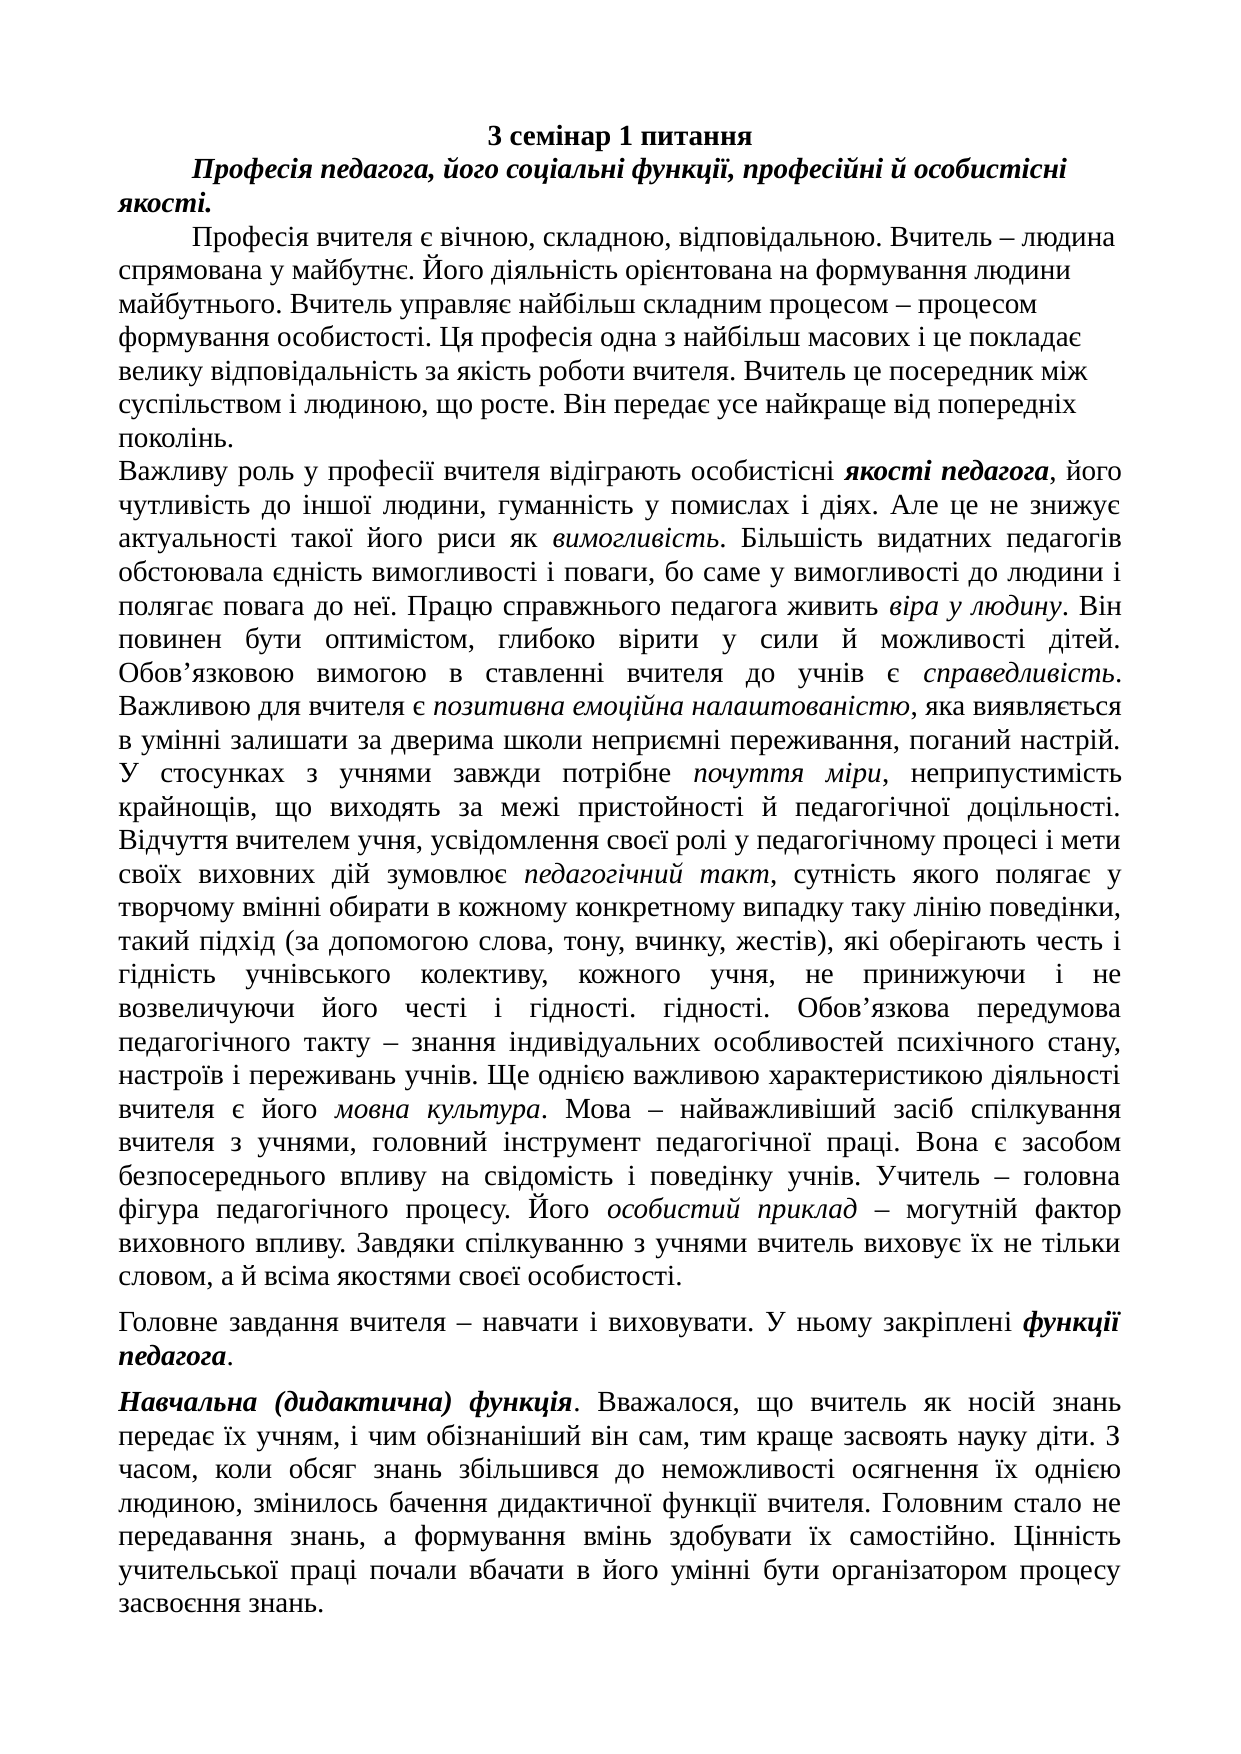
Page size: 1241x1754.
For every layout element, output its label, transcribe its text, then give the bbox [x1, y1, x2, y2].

text 3 семінар 1 питання [118, 118, 1122, 152]
text Важливу роль у професії вчителя відіграють особистісні якості педагога, його чутливість до іншої людини, гуманність у помислах і діях. Але це не знижує актуальності такої його риси як вимогливість. Більшість видатних педагогів обстоювала єдність вимогливості і поваги, бо саме у вимогливості до людини і полягає повага до неї. Працю справжнього педагога живить віра у людину. Він повинен бути оптимістом, глибоко вірити у сили й можливості дітей. Обов’язковою вимогою в ставленні вчителя до учнів є справедливість. Важливою для вчителя є позитивна емоційна налаштованістю, яка виявляється в умінні залишати за дверима школи неприємні переживання, поганий настрій. У стосунках з учнями завжди потрібне почуття міри, неприпустимість крайнощів, що виходять за межі пристойності й педагогічної доцільності. Відчуття вчителем учня, усвідомлення своєї ролі у педагогічному процесі і мети своїх виховних дій зумовлює педагогічний такт, сутність якого полягає у творчому вмінні обирати в кожному конкретному випадку таку лінію поведінки, такий підхід (за допомогою слова, тону, вчинку, жестів), які оберігають честь і гідність учнівського колективу, кожного учня, не принижуючи і не возвеличуючи його честі і гідності. гідності. Обов’язкова передумова педагогічного такту – знання індивідуальних особливостей психічного стану, настроїв і переживань учнів. Ще однією важливою характеристикою діяльності вчителя є його мовна культура. Мова – найважливіший засіб спілкування вчителя з учнями, головний інструмент педагогічної праці. Вона є засобом безпосереднього впливу на свідомість і поведінку учнів. Учитель – головна фігура педагогічного процесу. Його особистий приклад – могутній фактор виховного впливу. Завдяки спілкуванню з учнями вчитель виховує їх не тільки словом, а й всіма якостями своєї особистості. [118, 453, 1122, 1292]
text Головне завдання вчителя – навчати і виховувати. У ньому закріплені функції педагога. [118, 1304, 1122, 1372]
text Професія педагога, його соціальні функції, професійні й особистісні якості. [118, 152, 1122, 219]
text Професія вчителя є вічною, складною, відповідальною. Вчитель – людина спрямована у майбутнє. Його діяльність орієнтована на формування людини майбутнього. Вчитель управляє найбільш складним процесом – процесом формування особистості. Ця професія одна з найбільш масових і це покладає велику відповідальність за якість роботи вчителя. Вчитель це посередник між суспільством і людиною, що росте. Він передає усе найкраще від попередніх поколінь. [118, 219, 1122, 453]
text Навчальна (дидактична) функція. Вважалося, що вчитель як носій знань передає їх учням, і чим обізнаніший він сам, тим краще засвоять науку діти. З часом, коли обсяг знань збільшився до неможливості осягнення їх однією людиною, змінилось бачення дидактичної функції вчителя. Головним стало не передавання знань, а формування вмінь здобувати їх самостійно. Цінність учительської праці почали вбачати в його умінні бути організатором процесу засвоєння знань. [118, 1384, 1122, 1619]
